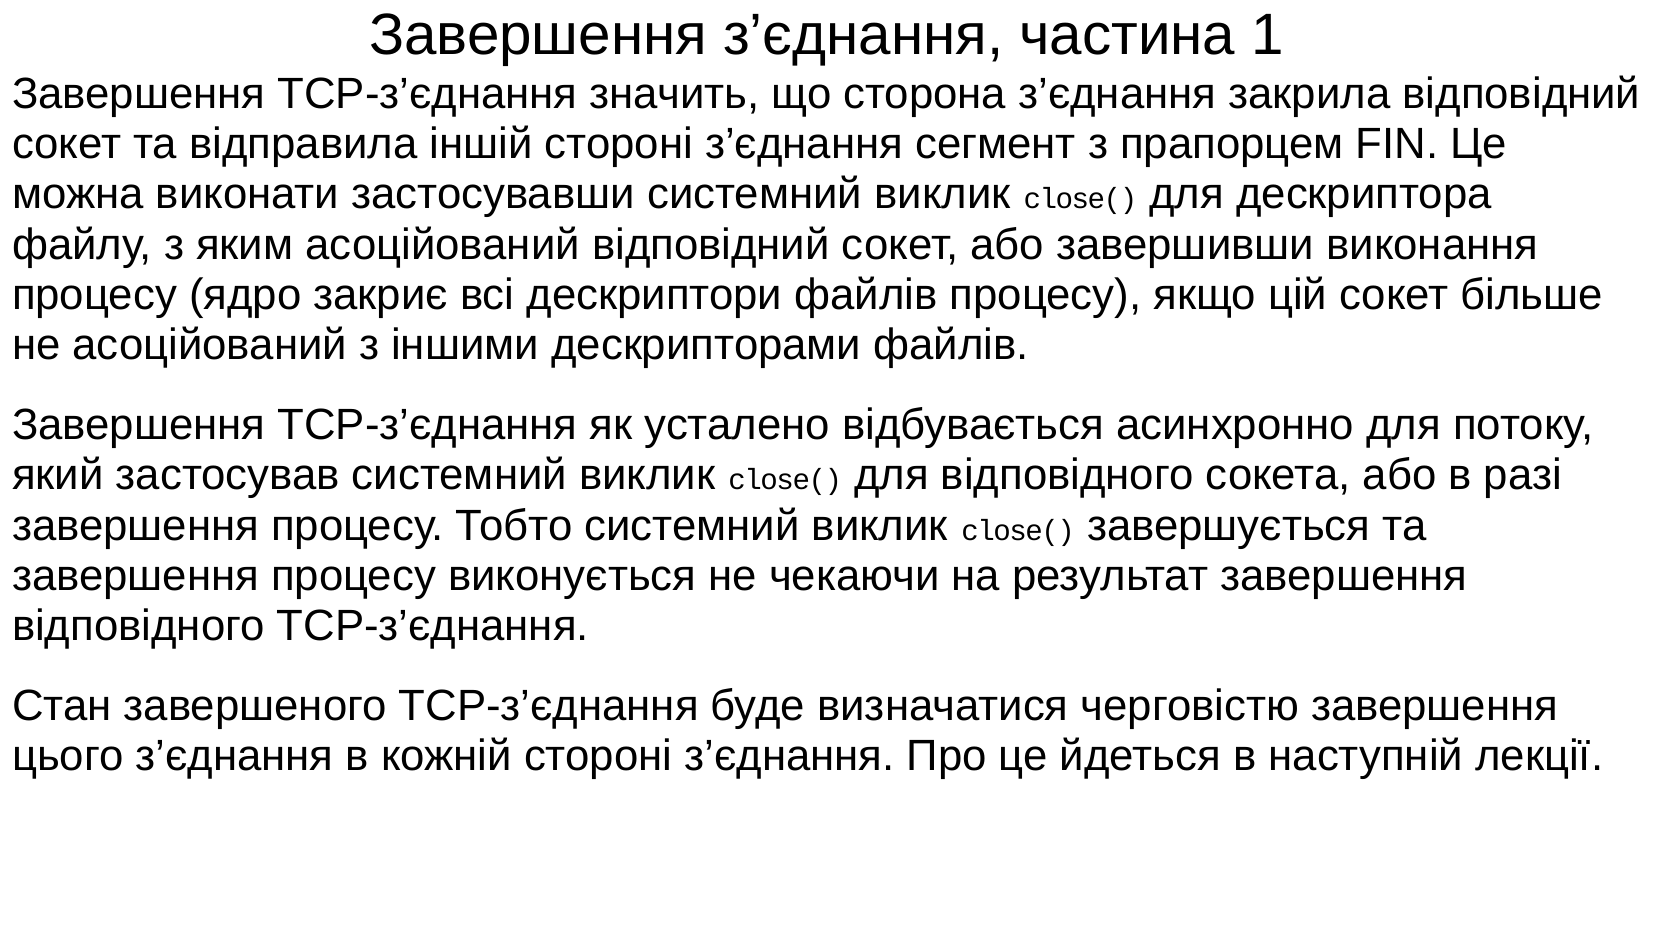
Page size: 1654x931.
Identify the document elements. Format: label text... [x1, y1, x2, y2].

text Завершення з’єднання, частина 1 [12, 0, 1642, 67]
text Завершення TCP-з’єднання як усталено відбувається асинхронно для потоку, який застосував системний виклик close() для відповідного сокета, або в разі завершення процесу. Тобто системний виклик close() завершується та завершення процесу виконується не чекаючи на результат завершення відповідного TCP-з’єднання. [12, 398, 1642, 650]
text Стан завершеного TCP-з’єднання буде визначатися черговістю завершення цього з’єднання в кожній стороні з’єднання. Про це йдеться в наступній лекції. [12, 679, 1642, 780]
text Завершення TCP-з’єднання значить, що сторона з’єднання закрила відповідний сокет та відправила іншій стороні з’єднання сегмент з прапорцем FIN. Це можна виконати застосувавши системний виклик close() для дескриптора файлу, з яким асоційований відповідний сокет, або завершивши виконання процесу (ядро закриє всі дескриптори файлів процесу), якщо цій сокет більше не асоційований з іншими дескрипторами файлів. [12, 67, 1642, 369]
